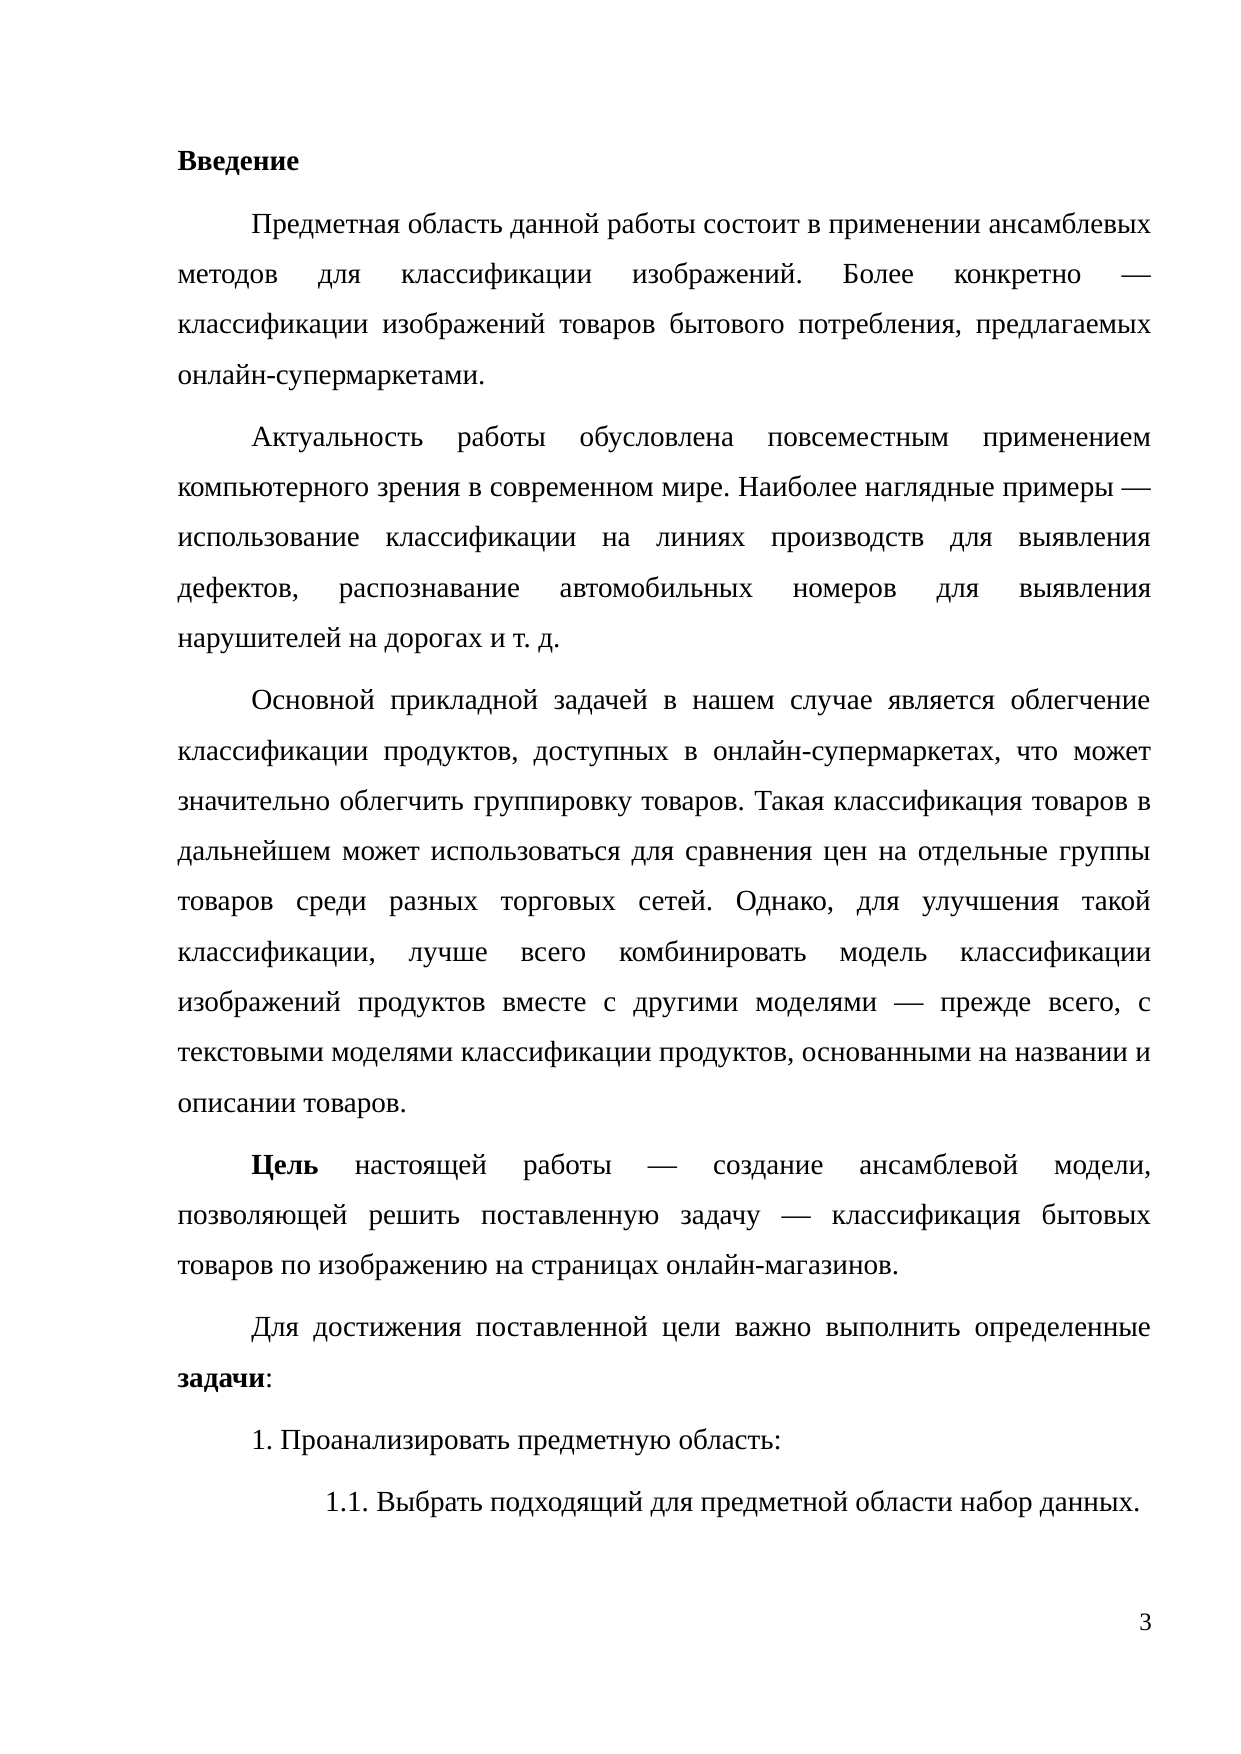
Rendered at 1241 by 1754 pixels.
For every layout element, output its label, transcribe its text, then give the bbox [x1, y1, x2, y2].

subtitle Введение [177, 143, 1152, 177]
text 1.1. Выбрать подходящий для предметной области набор данных. [177, 1484, 1152, 1518]
text Актуальность работы обусловлена повсеместным применением компьютерного зрения в современном мире. Наиболее наглядные примеры — использование классификации на линиях производств для выявления дефектов, распознавание автомобильных номеров для выявления нарушителей на дорогах и т. д. [177, 419, 1152, 654]
text Цель настоящей работы — создание ансамблевой модели, позволяющей решить поставленную задачу — классификация бытовых товаров по изображению на страницах онлайн-магазинов. [177, 1147, 1152, 1281]
text Основной прикладной задачей в нашем случае является облегчение классификации продуктов, доступных в онлайн-супермаркетах, что может значительно облегчить группировку товаров. Такая классификация товаров в дальнейшем может использоваться для сравнения цен на отдельные группы товаров среди разных торговых сетей. Однако, для улучшения такой классификации, лучше всего комбинировать модель классификации изображений продуктов вместе с другими моделями — прежде всего, с текстовыми моделями классификации продуктов, основанными на названии и описании товаров. [177, 682, 1152, 1118]
text Предметная область данной работы состоит в применении ансамблевых методов для классификации изображений. Более конкретно — классификации изображений товаров бытового потребления, предлагаемых онлайн-супермаркетами. [177, 206, 1152, 390]
text 1. Проанализировать предметную область: [177, 1422, 1152, 1456]
text Для достижения поставленной цели важно выполнить определенные задачи: [177, 1309, 1152, 1393]
